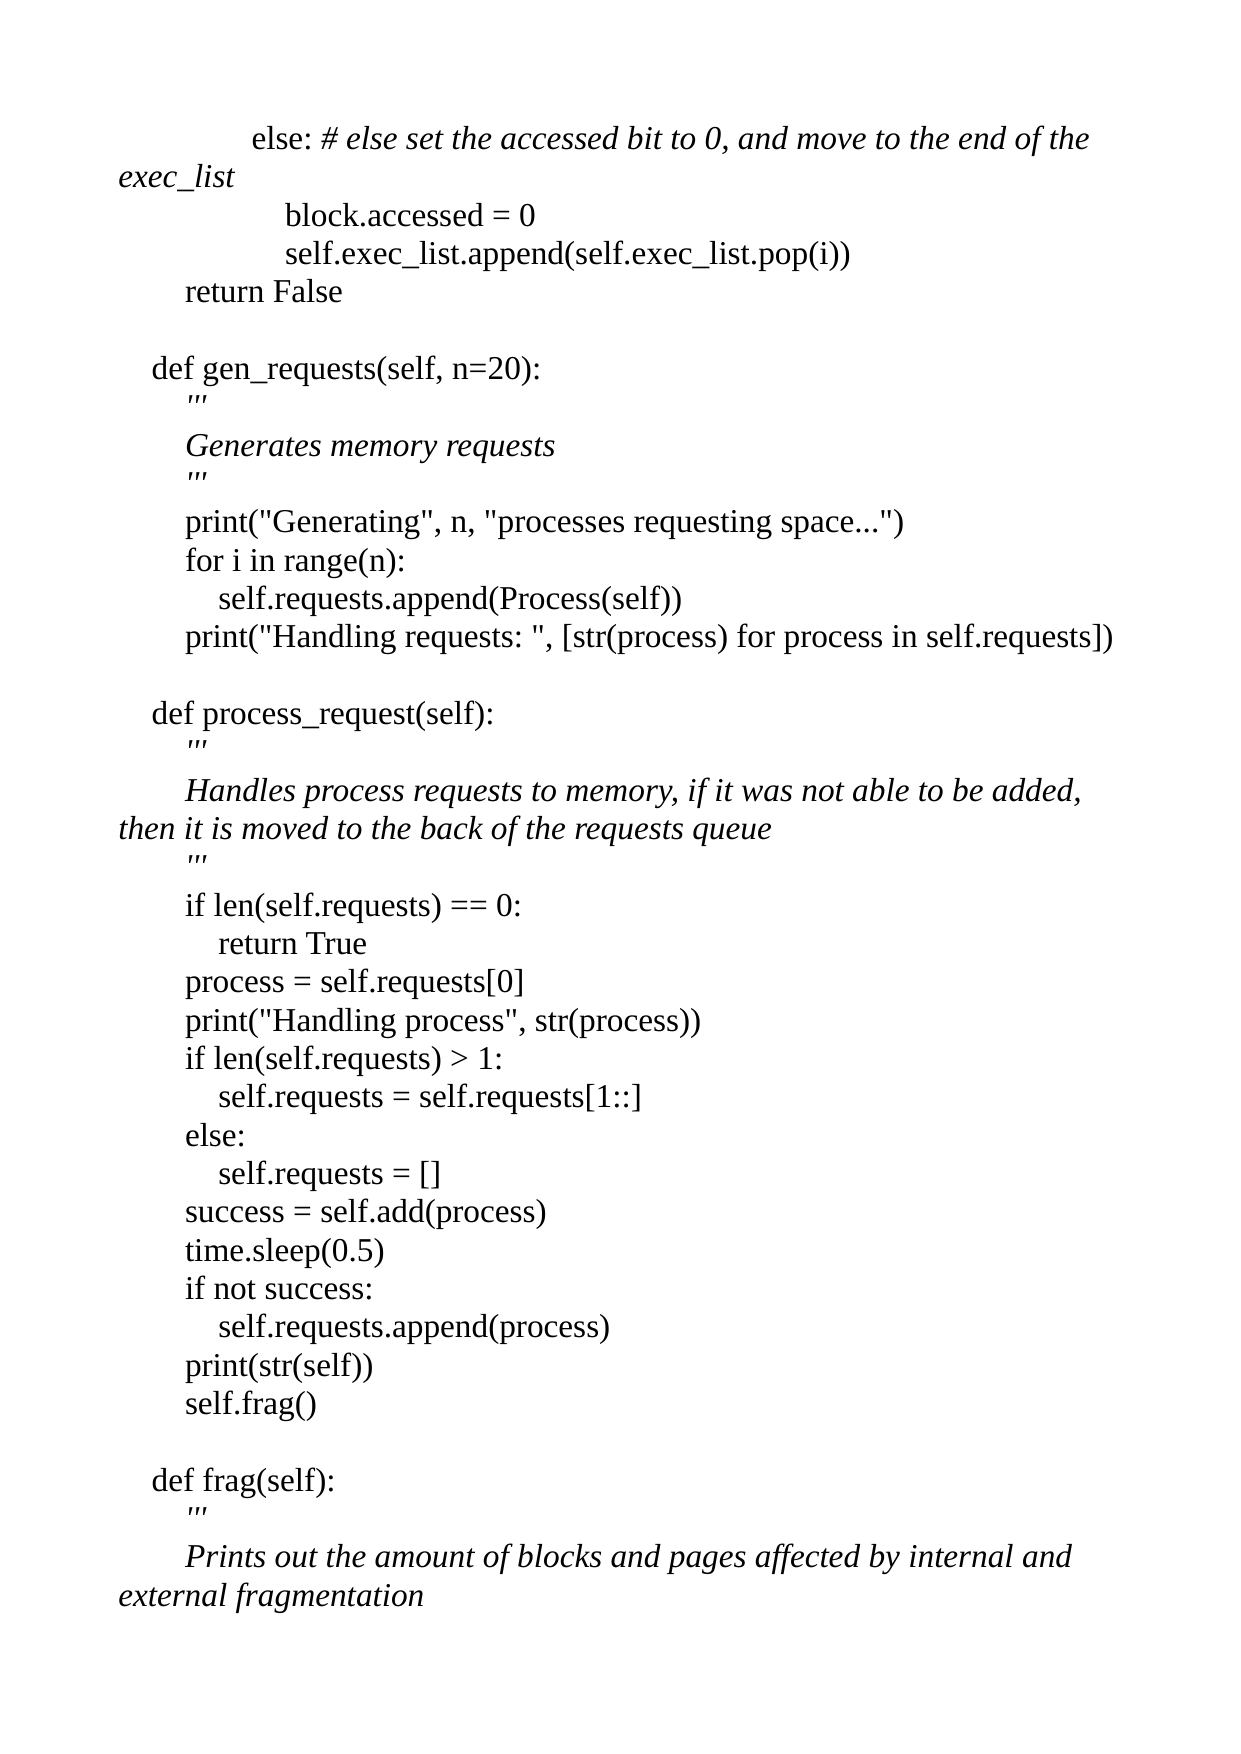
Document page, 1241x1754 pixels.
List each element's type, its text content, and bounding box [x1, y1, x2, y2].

text ''' [118, 846, 1122, 885]
text print(str(self)) [118, 1345, 1122, 1383]
text Prints out the amount of blocks and pages affected by internal and external fragmentation [118, 1536, 1122, 1613]
text self.requests.append(Process(self)) [118, 578, 1122, 616]
text self.requests.append(process) [118, 1306, 1122, 1345]
text time.sleep(0.5) [118, 1230, 1122, 1268]
text def process_request(self): [118, 693, 1122, 731]
text process = self.requests[0] [118, 961, 1122, 1000]
text ''' [118, 731, 1122, 770]
text self.requests = self.requests[1::] [118, 1076, 1122, 1115]
text self.requests = [] [118, 1153, 1122, 1191]
text if not success: [118, 1268, 1122, 1306]
text block.accessed = 0 [118, 195, 1122, 233]
text Handles process requests to memory, if it was not able to be added, then it is moved to the back of the requests queue [118, 770, 1122, 846]
text def gen_requests(self, n=20): [118, 348, 1122, 386]
text self.frag() [118, 1383, 1122, 1421]
text if len(self.requests) == 0: [118, 885, 1122, 923]
text print("Handling process", str(process)) [118, 1000, 1122, 1038]
text return False [118, 271, 1122, 310]
text else: # else set the accessed bit to 0, and move to the end of the exec_list [118, 118, 1122, 195]
text def frag(self): [118, 1460, 1122, 1498]
text print("Generating", n, "processes requesting space...") [118, 501, 1122, 540]
text success = self.add(process) [118, 1191, 1122, 1230]
text Generates memory requests [118, 425, 1122, 463]
text ''' [118, 463, 1122, 501]
text self.exec_list.append(self.exec_list.pop(i)) [118, 233, 1122, 271]
text ''' [118, 1498, 1122, 1536]
text for i in range(n): [118, 540, 1122, 578]
text return True [118, 923, 1122, 961]
text if len(self.requests) > 1: [118, 1038, 1122, 1076]
text else: [118, 1115, 1122, 1153]
text ''' [118, 386, 1122, 425]
text print("Handling requests: ", [str(process) for process in self.requests]) [118, 616, 1122, 655]
